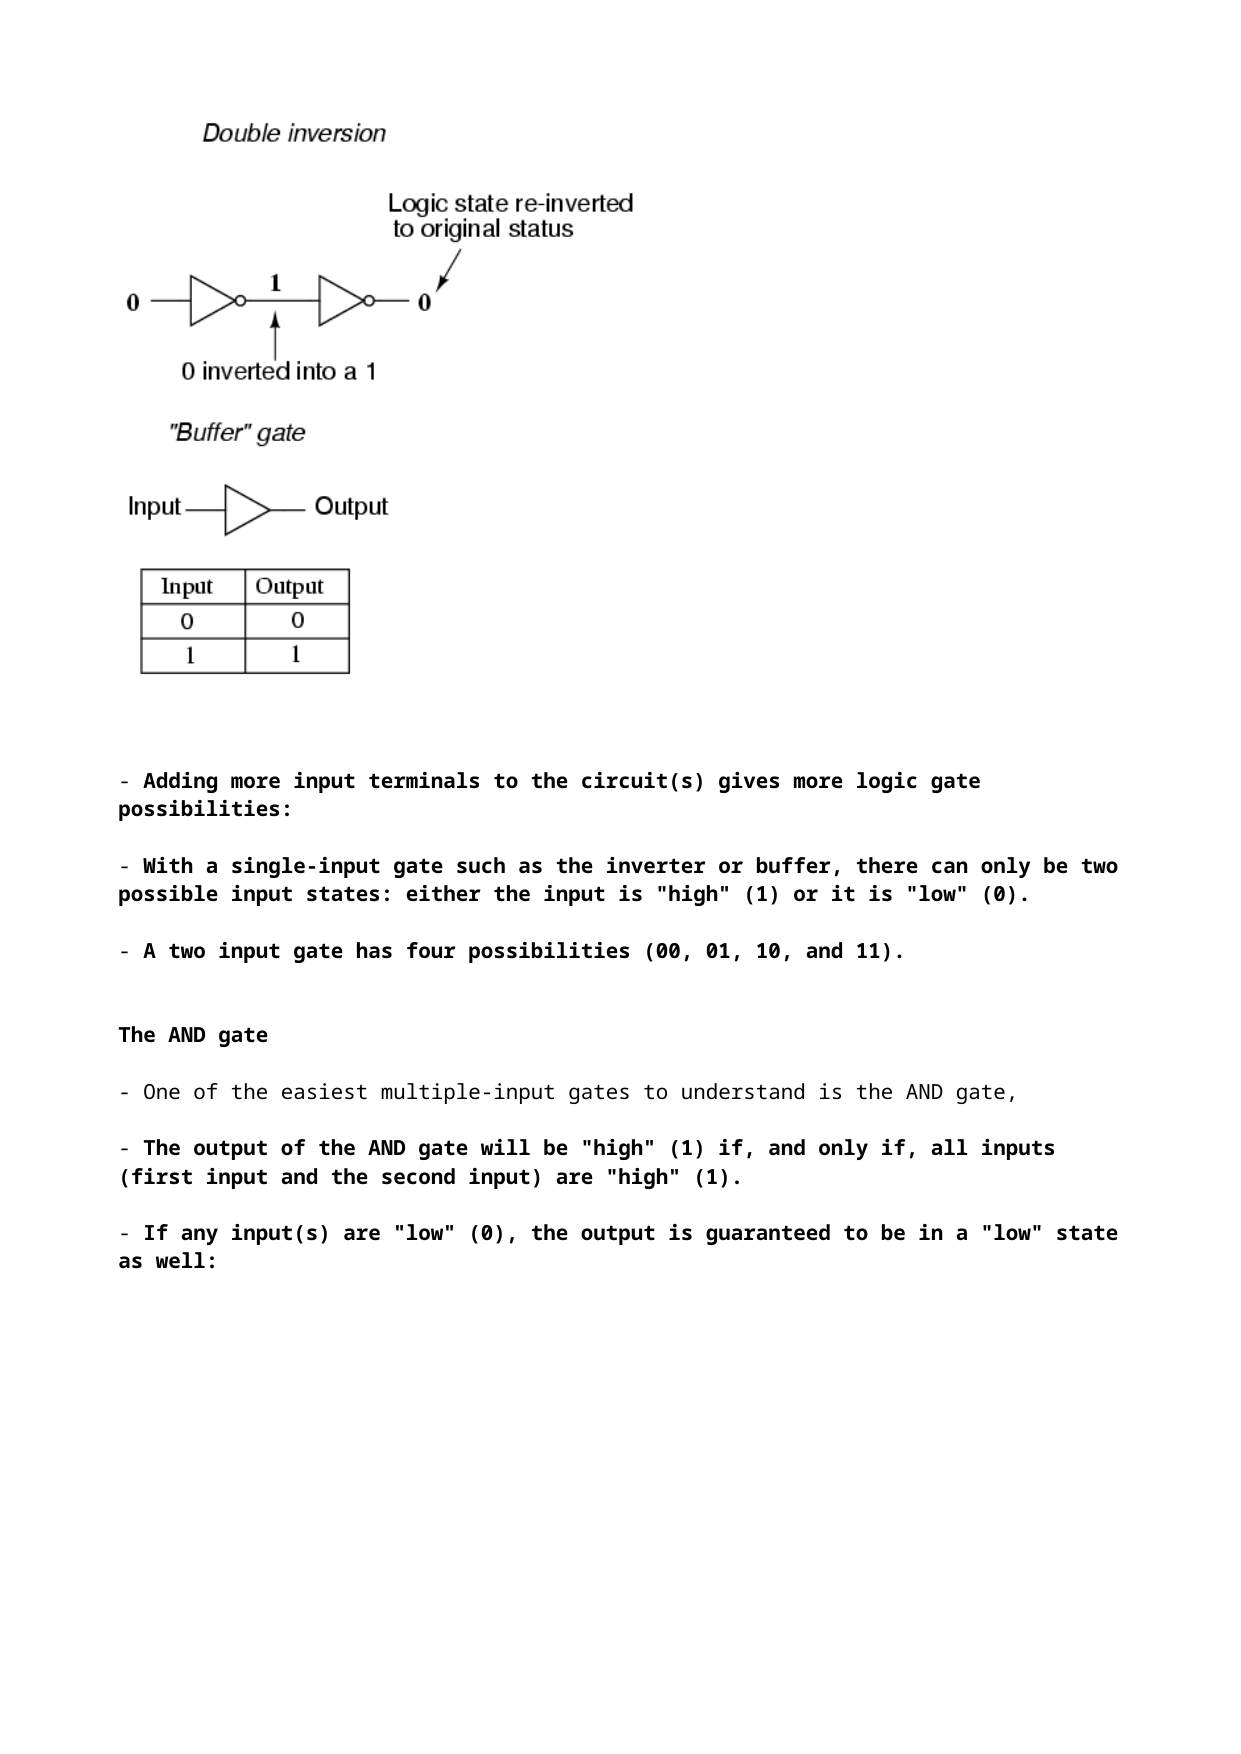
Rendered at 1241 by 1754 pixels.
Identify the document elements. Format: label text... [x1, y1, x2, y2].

text [654, 118, 1122, 388]
text - One of the easiest multiple-input gates to understand is the AND gate, [118, 1077, 1122, 1105]
text - The output of the AND gate will be "high" (1) if, and only if, all inputs (first input and the second input) are "high" (1). [118, 1133, 1122, 1190]
text - Adding more input terminals to the circuit(s) gives more logic gate possibilities: [118, 766, 1122, 823]
text - With a single-input gate such as the inverter or buffer, there can only be two possible input states: either the input is "high" (1) or it is "low" (0). [118, 851, 1122, 908]
text The AND gate [118, 1020, 1122, 1049]
text - If any input(s) are "low" (0), the output is guaranteed to be in a "low" state as well: [118, 1218, 1122, 1275]
text - A two input gate has four possibilities (00, 01, 10, and 11). [118, 936, 1122, 964]
